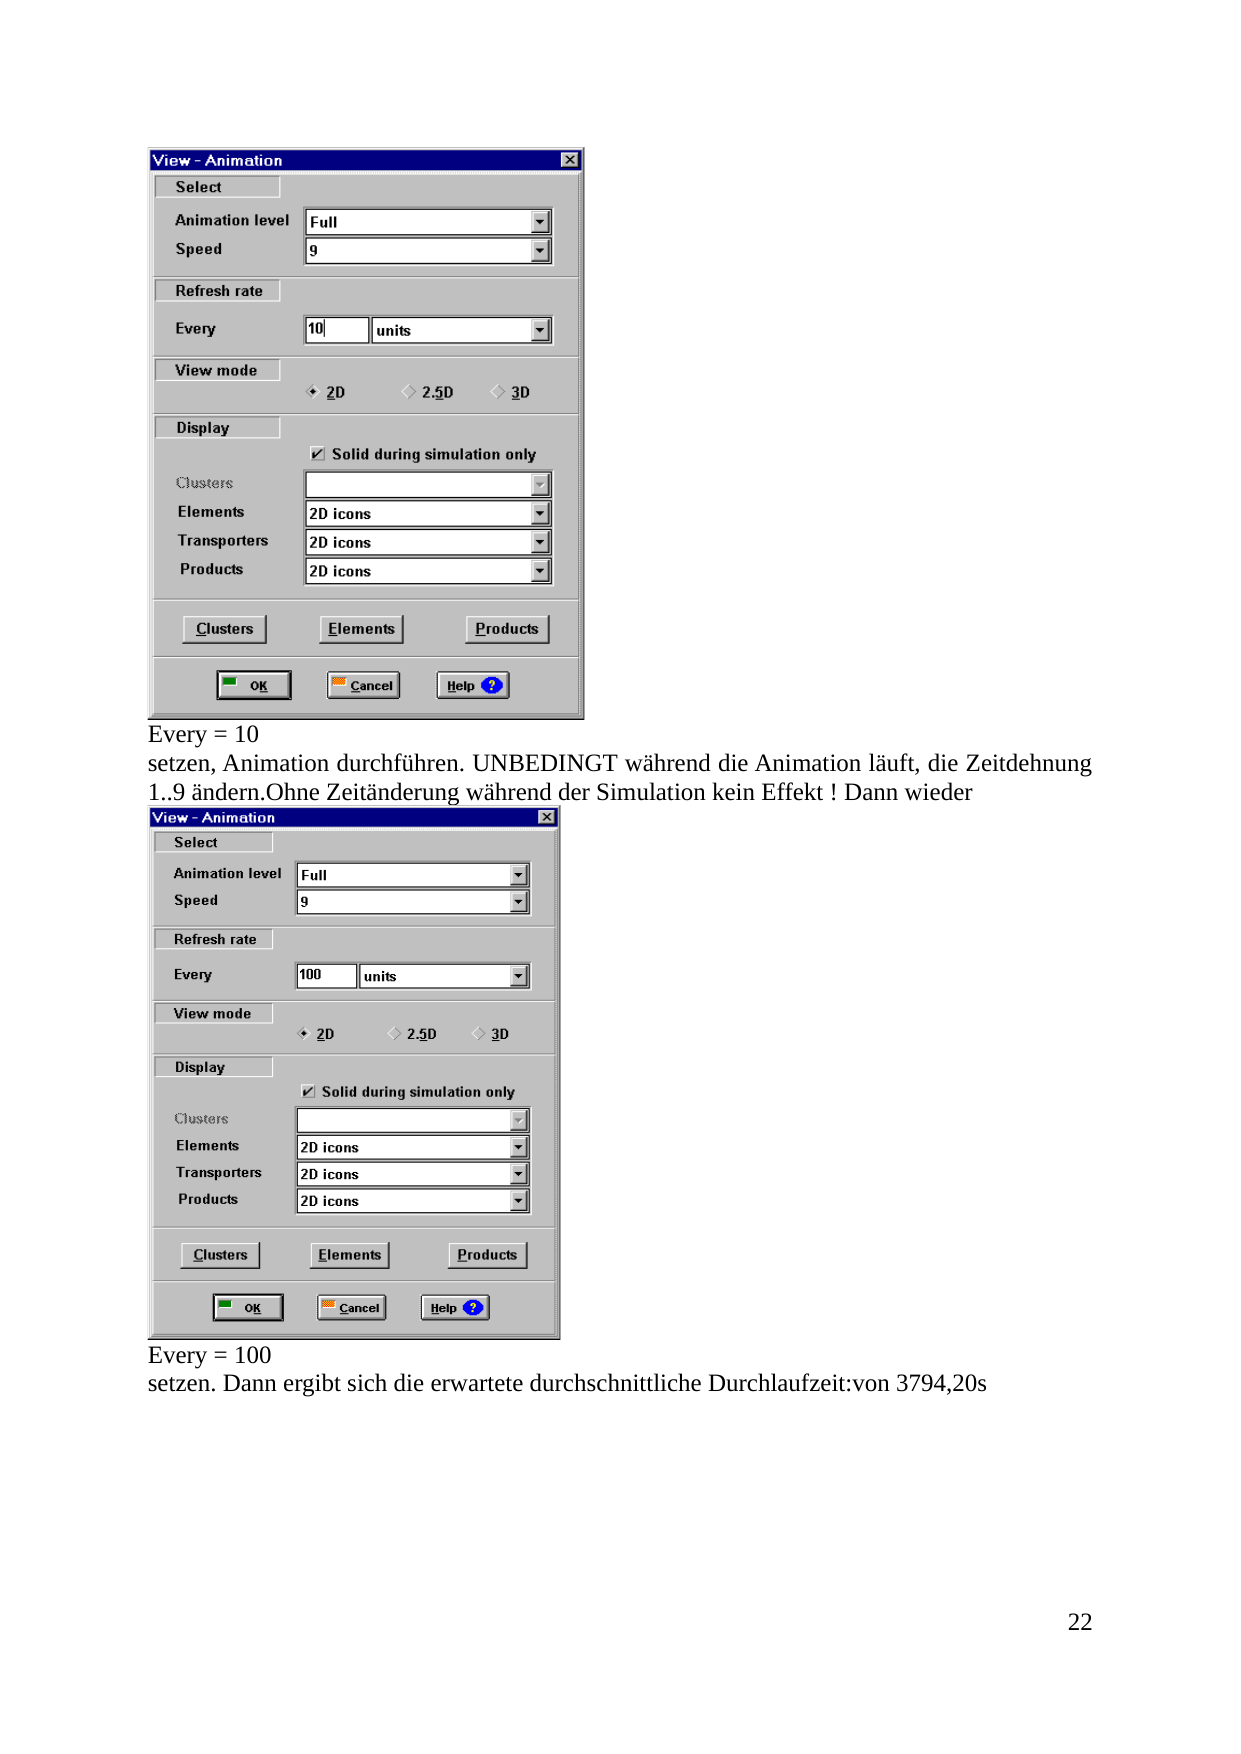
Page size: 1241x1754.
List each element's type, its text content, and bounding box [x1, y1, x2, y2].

text Every = 100 [148, 1340, 1093, 1368]
text Every = 10 [148, 719, 1093, 748]
picture [147, 805, 561, 1340]
picture [147, 147, 585, 720]
text setzen, Animation durchführen. UNBEDINGT während die Animation läuft, die Zeitdehnung 1..9 ändern.Ohne Zeitänderung während der Simulation kein Effekt ! Dann wieder [148, 748, 1093, 806]
text setzen. Dann ergibt sich die erwartete durchschnittliche Durchlaufzeit:von 3794,20s [148, 1368, 1093, 1397]
